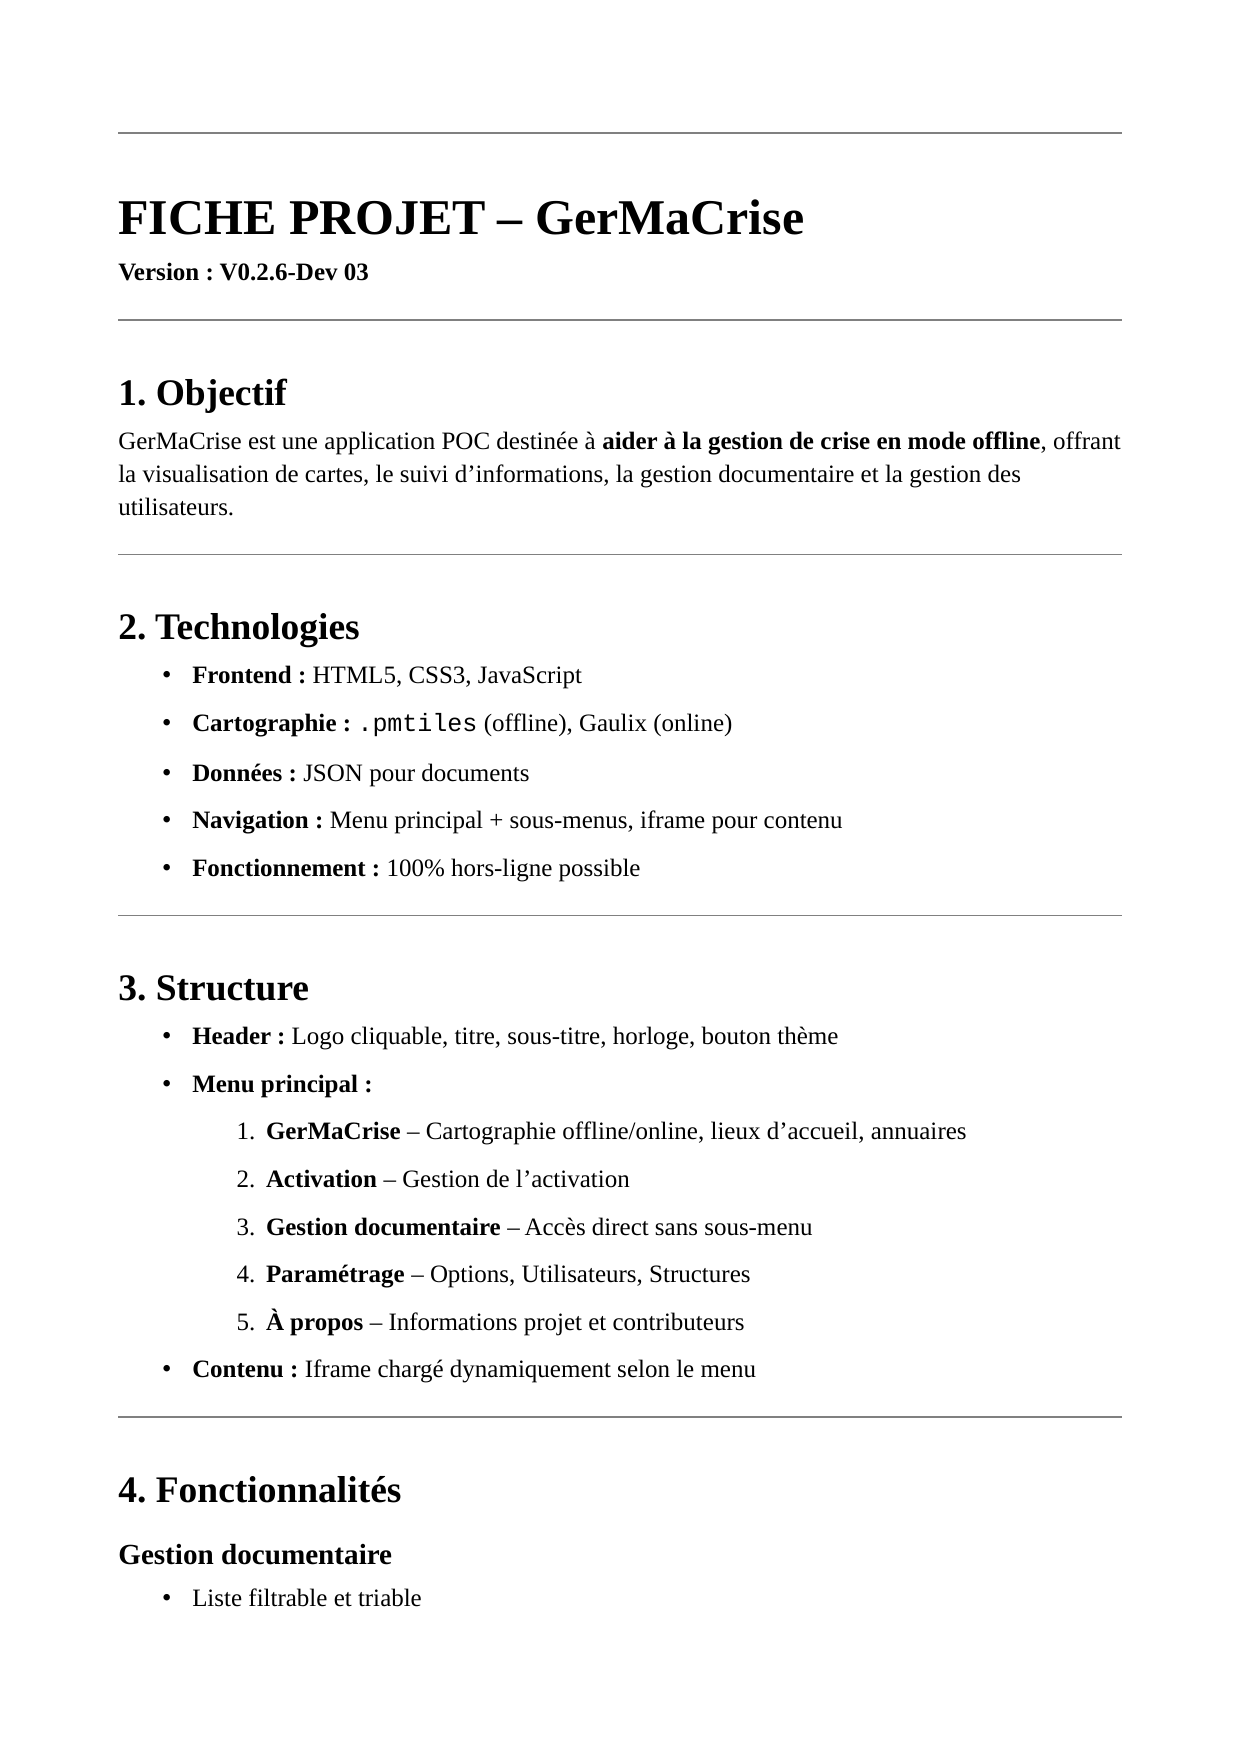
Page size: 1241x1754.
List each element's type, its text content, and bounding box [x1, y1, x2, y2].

list Contenu : Iframe chargé dynamiquement selon le menu [162, 1354, 1122, 1383]
list Navigation : Menu principal + sous-menus, iframe pour contenu [162, 805, 1122, 834]
subtitle 3. Structure [118, 966, 1122, 1009]
list À propos – Informations projet et contributeurs [236, 1307, 1122, 1336]
text GerMaCrise est une application POC destinée à aider à la gestion de crise en mode offline, offrant la visualisation de cartes, le suivi d’informations, la gestion documentaire et la gestion des utilisateurs. [118, 426, 1122, 521]
list Activation – Gestion de l’activation [236, 1164, 1122, 1193]
subtitle 1. Objectif [118, 370, 1122, 413]
list Menu principal : [162, 1069, 1122, 1098]
text Version : V0.2.6-Dev 03 [118, 257, 1122, 286]
list Paramétrage – Options, Utilisateurs, Structures [236, 1259, 1122, 1288]
list GerMaCrise – Cartographie offline/online, lieux d’accueil, annuaires [236, 1116, 1122, 1145]
subtitle 4. Fonctionnalités [118, 1467, 1122, 1510]
list Cartographie : .pmtiles (offline), Gaulix (online) [162, 708, 1122, 738]
list Frontend : HTML5, CSS3, JavaScript [162, 660, 1122, 689]
subtitle FICHE PROJET – GerMaCrise [118, 187, 1122, 245]
list Gestion documentaire – Accès direct sans sous-menu [236, 1212, 1122, 1240]
list Header : Logo cliquable, titre, sous-titre, horloge, bouton thème [162, 1021, 1122, 1050]
list Fonctionnement : 100% hors-ligne possible [162, 853, 1122, 882]
list Données : JSON pour documents [162, 758, 1122, 786]
subtitle 2. Technologies [118, 604, 1122, 648]
list Liste filtrable et triable [162, 1583, 1122, 1612]
subtitle Gestion documentaire [118, 1537, 1122, 1571]
